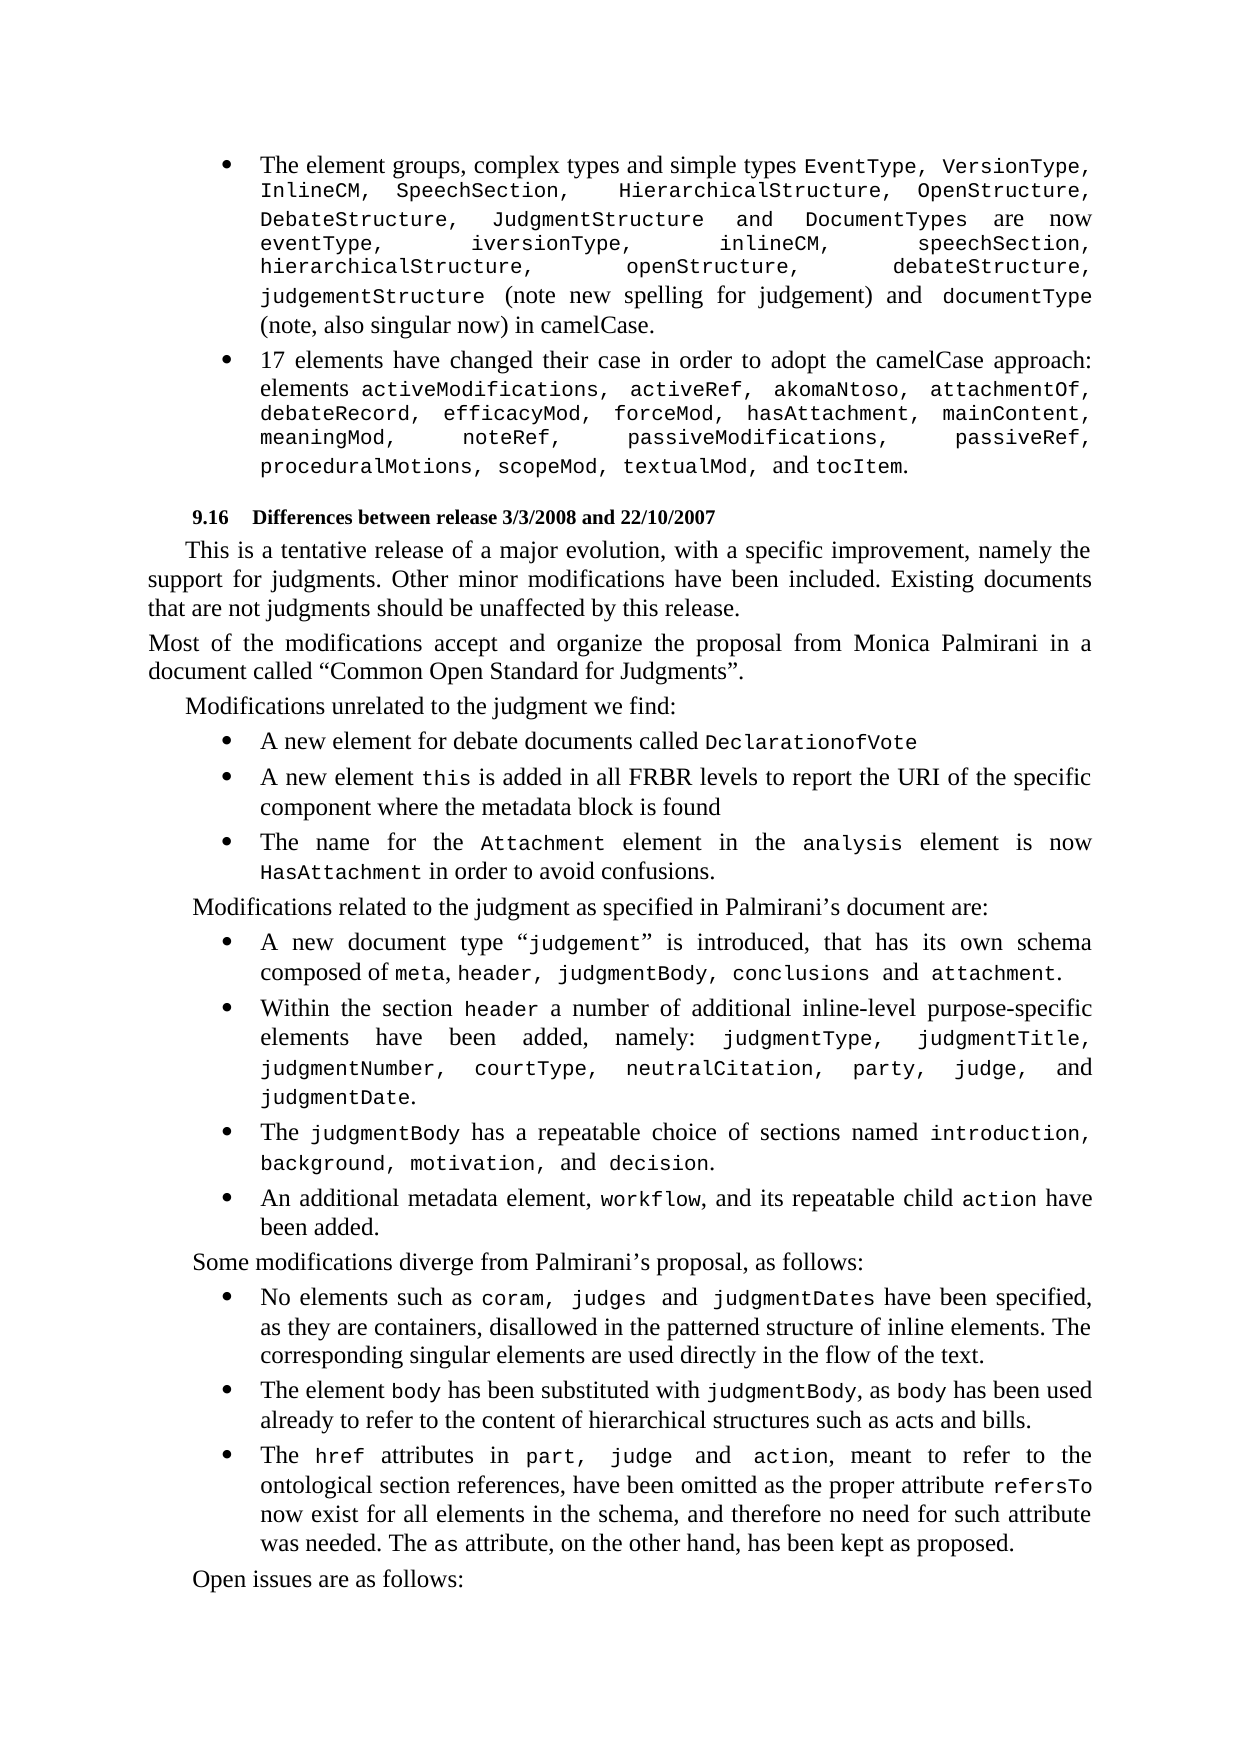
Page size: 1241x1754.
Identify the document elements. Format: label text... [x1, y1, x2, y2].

text Most of the modifications accept and organize the proposal from Monica Palmirani in a document called “Common Open Standard for Judgments”. [148, 628, 1092, 685]
list An additional metadata element, workflow, and its repeatable child action have been added. [223, 1183, 1092, 1241]
text Modifications related to the judgment as specified in Palmirani’s document are: [148, 892, 1092, 921]
text Open issues are as follows: [148, 1564, 1092, 1593]
list A new document type “judgement” is introduced, that has its own schema composed of meta, header, judgmentBody, conclusions and attachment. [223, 927, 1092, 986]
list A new element this is added in all FRBR levels to report the URI of the specific component where the metadata block is found [222, 762, 1092, 821]
list The judgmentBody has a repeatable choice of sections named introduction, background, motivation, and decision. [223, 1117, 1092, 1176]
text This is a tentative release of a major evolution, with a specific improvement, namely the support for judgments. Other minor modifications have been included. Existing documents that are not judgments should be unaffected by this release. [148, 535, 1092, 621]
list No elements such as coram, judges and judgmentDates have been specified, as they are containers, disallowed in the patterned structure of inline elements. The corresponding singular elements are used directly in the flow of the text. [223, 1282, 1092, 1369]
list The href attributes in part, judge and action, meant to refer to the ontological section references, have been omitted as the proper attribute refersTo now exist for all elements in the schema, and therefore no need for such attribute was needed. The as attribute, on the other hand, has been kept as proposed. [223, 1440, 1092, 1558]
list The name for the Attachment element in the analysis element is now HasAttachment in order to avoid confusions. [222, 827, 1092, 886]
list A new element for debate documents called DeclarationofVote [222, 726, 1092, 756]
subtitle Differences between release 3/3/2008 and 22/10/2007 [192, 505, 1092, 529]
text Some modifications diverge from Palmirani’s proposal, as follows: [148, 1247, 1092, 1276]
list The element body has been substituted with judgmentBody, as body has been used already to refer to the content of hierarchical structures such as acts and bills. [223, 1376, 1092, 1434]
text Modifications unrelated to the judgment we find: [148, 691, 1092, 720]
list Within the section header a number of additional inline-level purpose-specific elements have been added, namely: judgmentType, judgmentTitle, judgmentNumber, courtType, neutralCitation, party, judge, and judgmentDate. [223, 993, 1092, 1111]
list 17 elements have changed their case in order to adopt the camelCase approach: elements activeModifications, activeRef, akomaNtoso, attachmentOf, debateRecord, efficacyMod, forceMod, hasAttachment, mainContent, meaningMod, noteRef, passiveModifications, passiveRef, proceduralMotions, scopeMod, textualMod, and tocItem. [222, 345, 1092, 480]
list The element groups, complex types and simple types EventType, VersionType, InlineCM, SpeechSection, HierarchicalStructure, OpenStructure, DebateStructure, JudgmentStructure and DocumentTypes are now eventType, iversionType, inlineCM, speechSection, hierarchicalStructure, openStructure, debateStructure, judgementStructure (note new spelling for judgement) and documentType (note, also singular now) in camelCase. [222, 150, 1092, 338]
